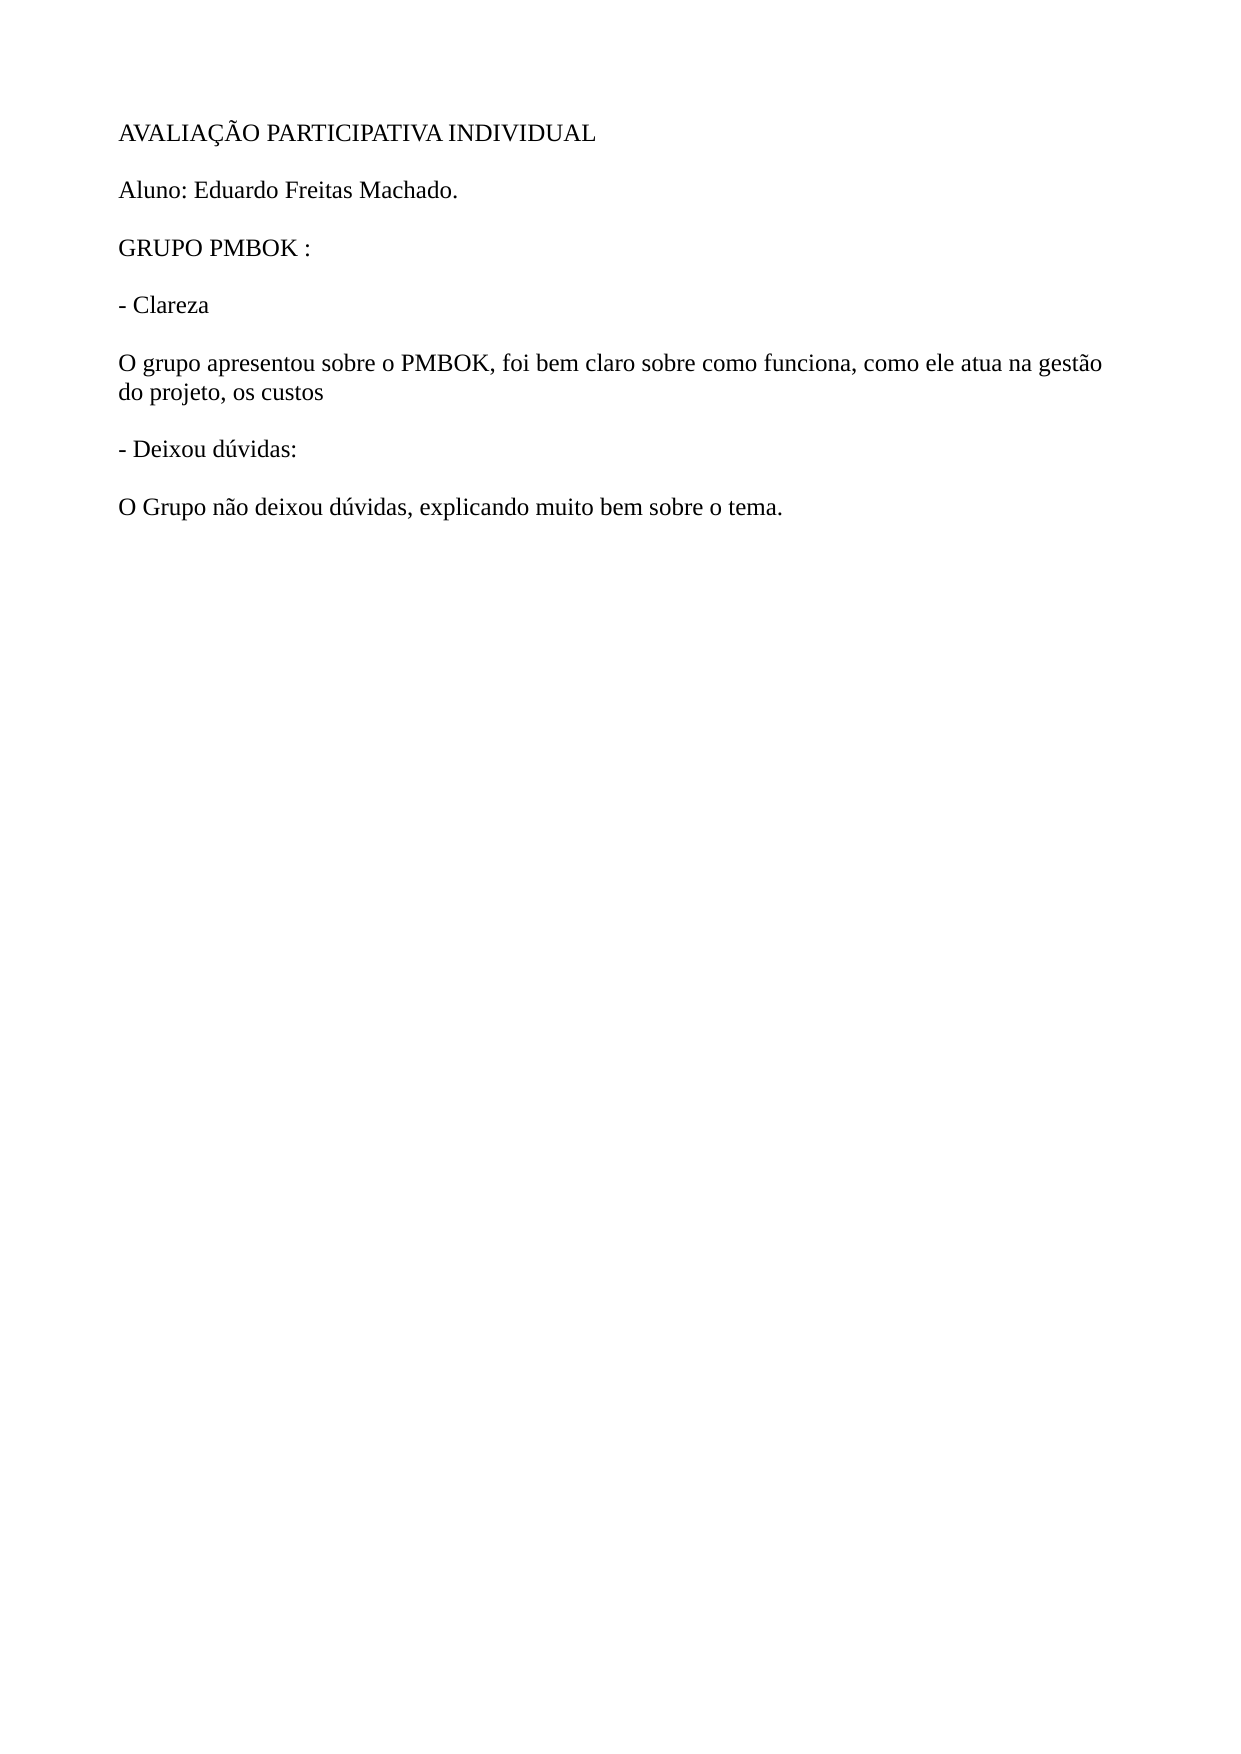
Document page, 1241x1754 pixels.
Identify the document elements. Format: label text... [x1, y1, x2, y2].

text GRUPO PMBOK : [118, 233, 1122, 262]
text O Grupo não deixou dúvidas, explicando muito bem sobre o tema. [118, 492, 1122, 521]
text AVALIAÇÃO PARTICIPATIVA INDIVIDUAL [118, 118, 1122, 147]
text - Deixou dúvidas: [118, 434, 1122, 463]
text - Clareza [118, 291, 1122, 319]
text Aluno: Eduardo Freitas Machado. [118, 176, 1122, 204]
text O grupo apresentou sobre o PMBOK, foi bem claro sobre como funciona, como ele atua na gestão do projeto, os custos [118, 348, 1122, 406]
